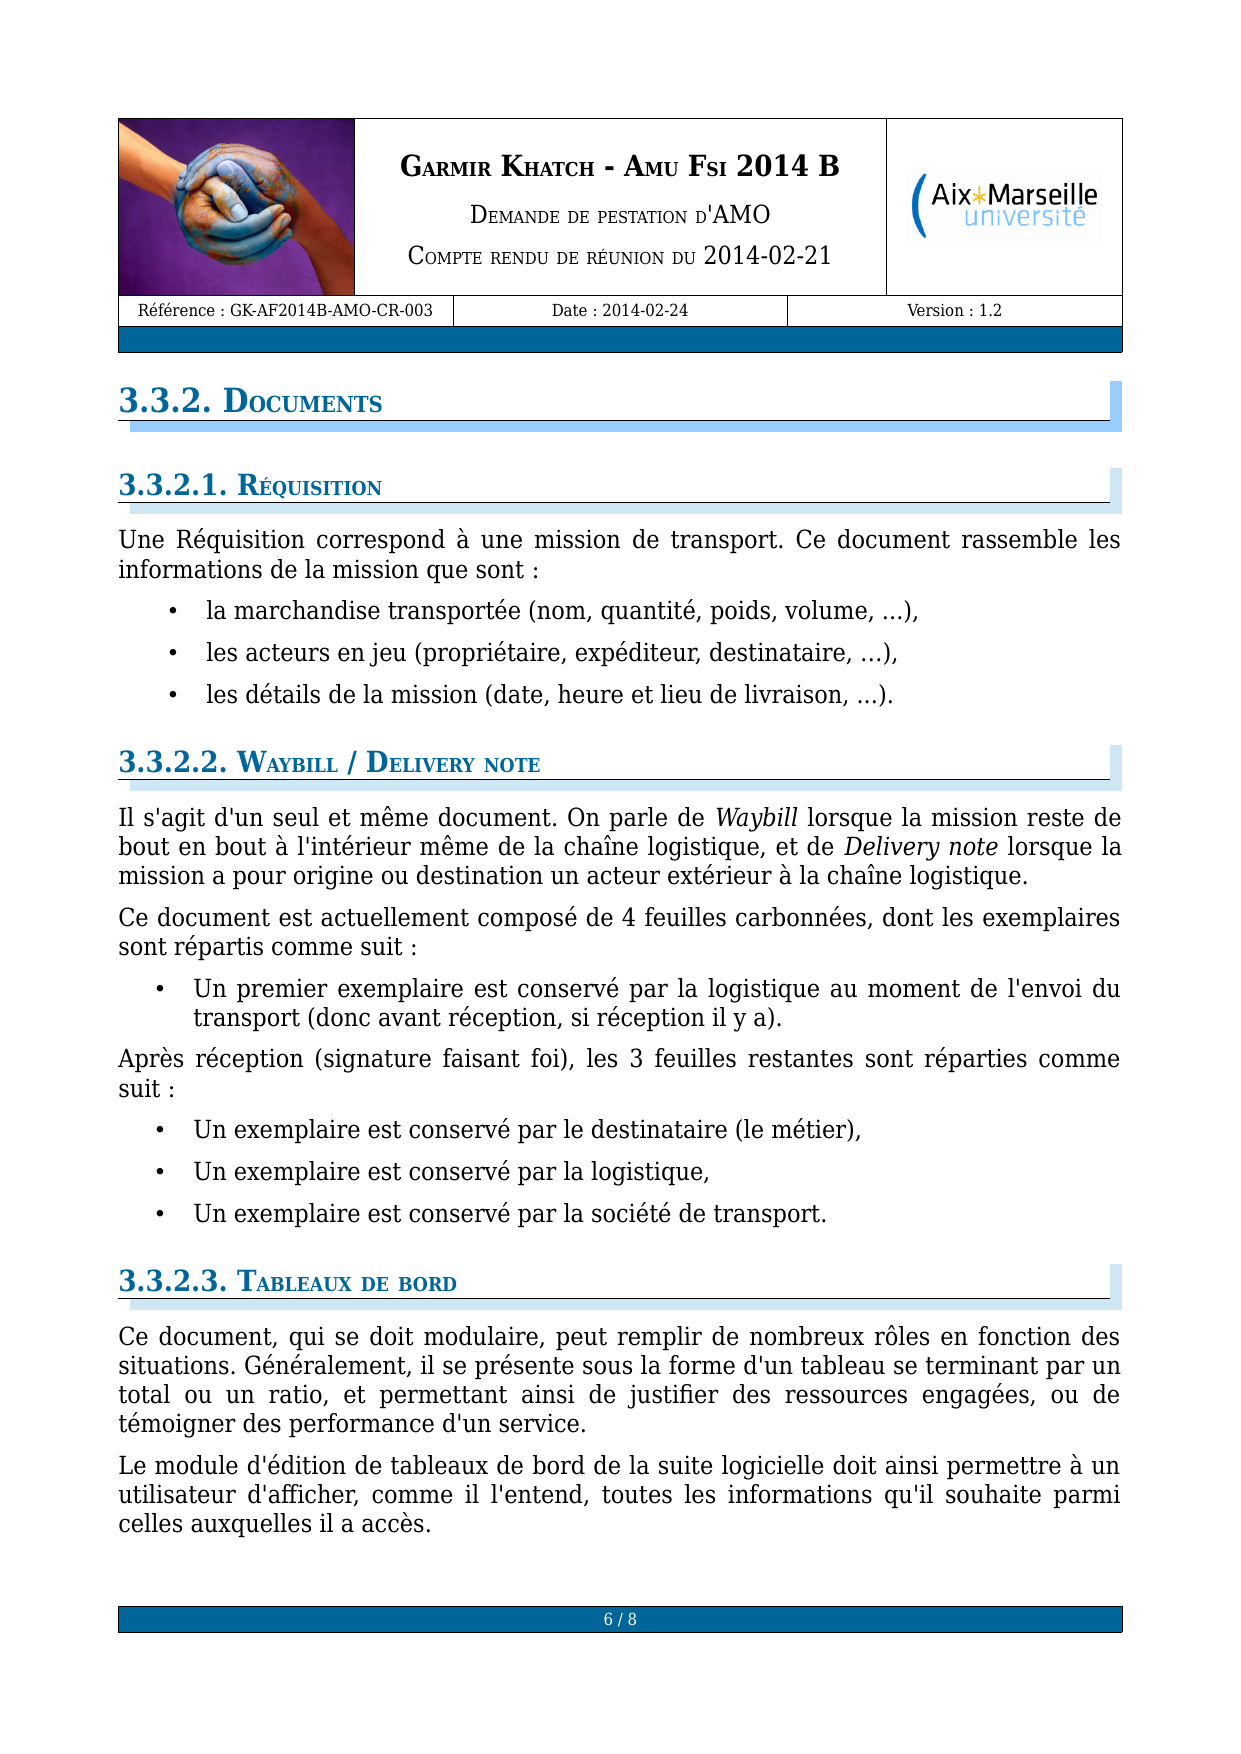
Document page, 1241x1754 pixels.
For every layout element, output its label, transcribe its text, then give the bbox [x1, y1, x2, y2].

text Le module d'édition de tableaux de bord de la suite logicielle doit ainsi permettre à un utilisateur d'afficher, comme il l'entend, toutes les informations qu'il souhaite parmi celles auxquelles il a accès. [118, 1451, 1122, 1539]
subtitle Documents [118, 381, 1110, 420]
list Un premier exemplaire est conservé par la logistique au moment de l'envoi du transport (donc avant réception, si réception il y a). [156, 974, 1122, 1032]
text Il s'agit d'un seul et même document. On parle de Waybill lorsque la mission reste de bout en bout à l'intérieur même de la chaîne logistique, et de Delivery note lorsque la mission a pour origine ou destination un acteur extérieur à la chaîne logistique. [118, 803, 1122, 891]
subtitle Waybill / Delivery note [118, 745, 1110, 779]
list Un exemplaire est conservé par le destinataire (le métier), [156, 1116, 1122, 1145]
text Une Réquisition correspond à une mission de transport. Ce document rassemble les informations de la mission que sont : [118, 526, 1122, 584]
list la marchandise transportée (nom, quantité, poids, volume, ...), [168, 596, 1122, 626]
text Ce document, qui se doit modulaire, peut remplir de nombreux rôles en fonction des situations. Généralement, il se présente sous la forme d'un tableau se terminant par un total ou un ratio, et permettant ainsi de justifier des ressources engagées, ou de témoigner des performance d'un service. [118, 1322, 1122, 1439]
list les acteurs en jeu (propriétaire, expéditeur, destinataire, …), [168, 638, 1122, 667]
subtitle Tableaux de bord [118, 1264, 1110, 1298]
list Un exemplaire est conservé par la logistique, [156, 1157, 1122, 1186]
picture [887, 126, 1122, 288]
picture [119, 119, 354, 295]
subtitle Réquisition [118, 468, 1110, 502]
text Après réception (signature faisant foi), les 3 feuilles restantes sont réparties comme suit : [118, 1045, 1122, 1103]
text Ce document est actuellement composé de 4 feuilles carbonnées, dont les exemplaires sont répartis comme suit : [118, 903, 1122, 961]
list les détails de la mission (date, heure et lieu de livraison, ...). [168, 680, 1122, 709]
list Un exemplaire est conservé par la société de transport. [156, 1199, 1122, 1228]
